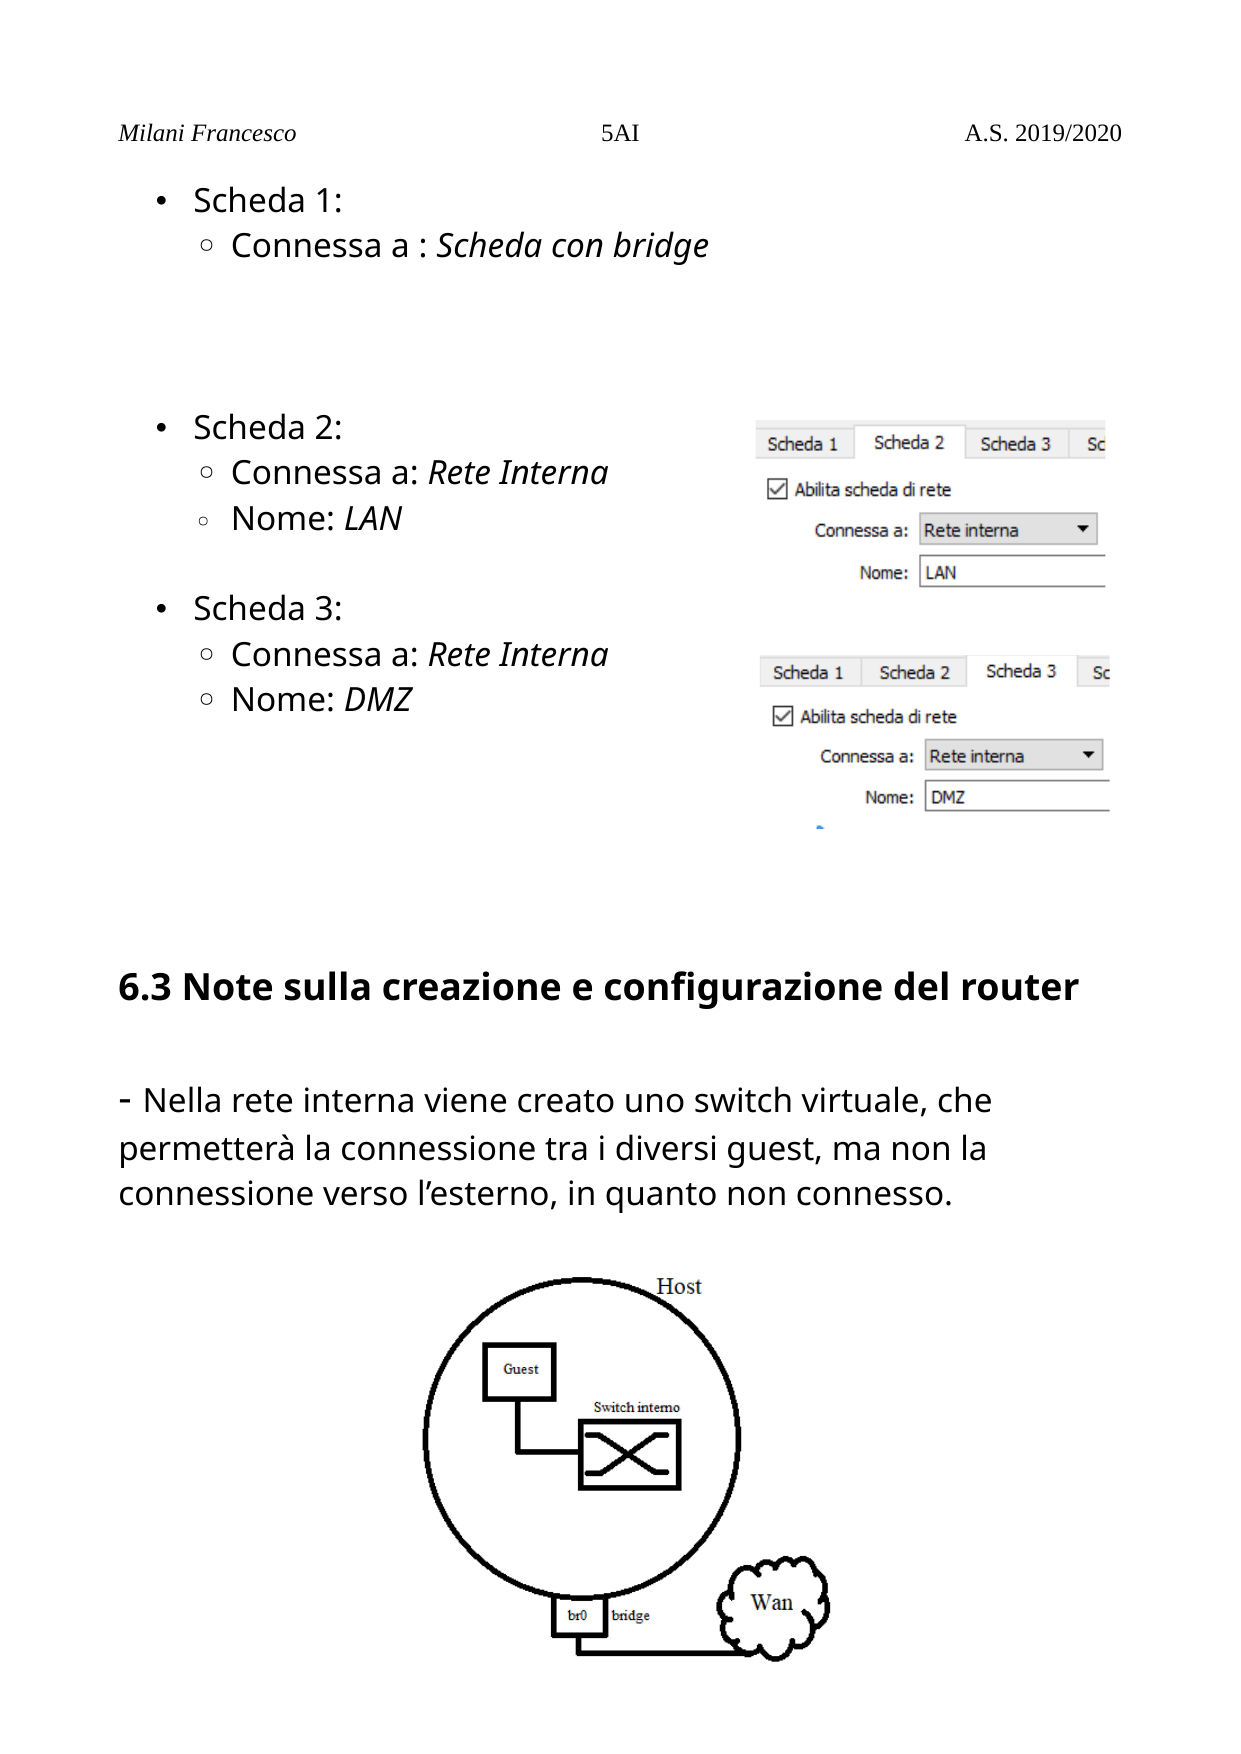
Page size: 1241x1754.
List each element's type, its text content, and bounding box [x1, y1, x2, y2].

list Scheda 1: [156, 176, 1122, 222]
list [1110, 676, 1122, 721]
picture [755, 420, 1106, 594]
list [1106, 449, 1122, 494]
list Scheda 3: [156, 585, 1122, 631]
list Connessa a : Scheda con bridge [193, 222, 1122, 267]
text - Nella rete interna viene creato uno switch virtuale, che permetterà la connessione tra i diversi guest, ma non la connessione verso l’esterno, in quanto non connesso. [118, 1068, 1122, 1215]
list [1106, 494, 1122, 540]
list Connessa a: Rete Interna [193, 449, 755, 494]
list Nome: DMZ [193, 676, 759, 721]
picture [273, 1240, 1008, 1754]
list Scheda 2: [156, 403, 1122, 449]
picture [759, 655, 1110, 829]
list Nome: LAN [193, 494, 755, 540]
text 6.3 Note sulla creazione e configurazione del router [118, 960, 1122, 1011]
list Connessa a: Rete Interna [193, 631, 1122, 676]
